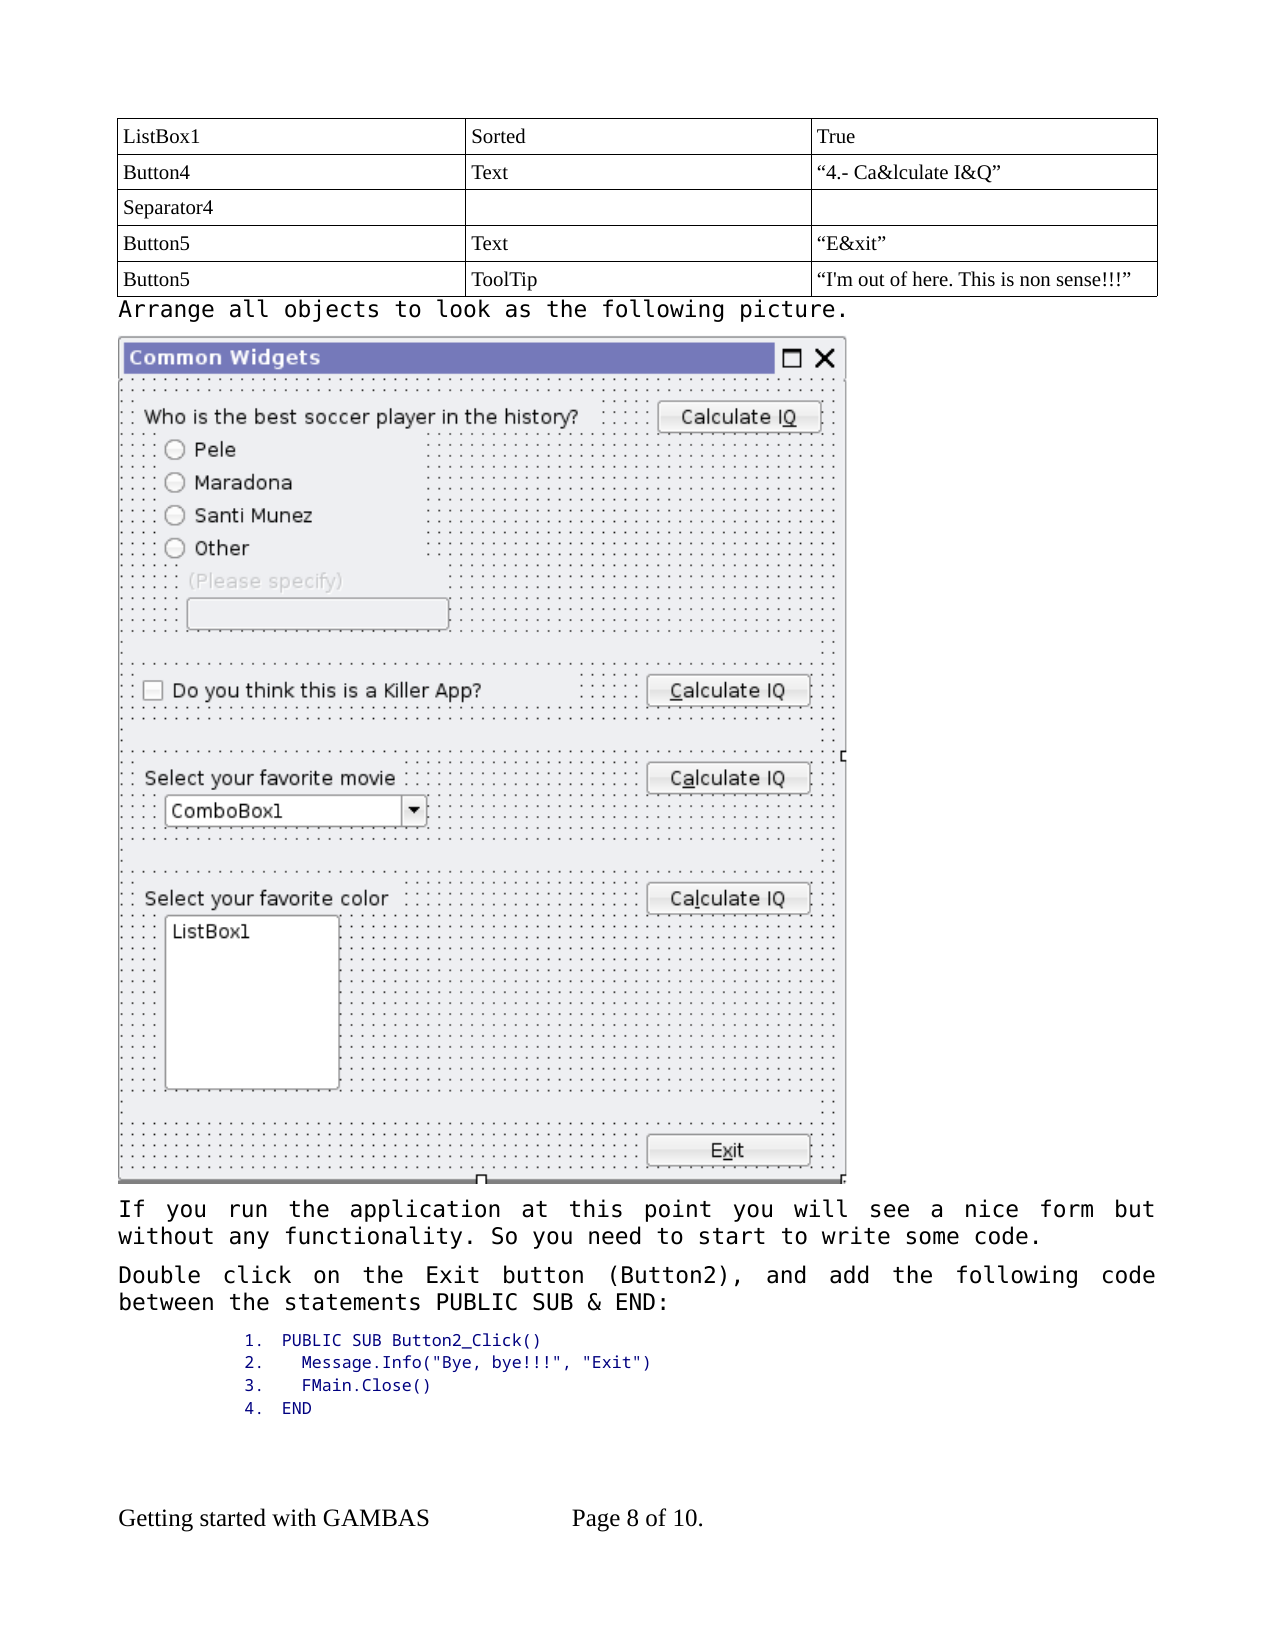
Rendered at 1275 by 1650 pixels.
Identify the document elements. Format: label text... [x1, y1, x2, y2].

table_cell “4.- Ca&lculate I&Q” [812, 155, 1157, 189]
table_cell Button5 [118, 262, 465, 296]
list PUBLIC SUB Button2_Click() [244, 1328, 1157, 1351]
table_cell [812, 190, 1157, 225]
text Double click on the Exit button (Button2), and add the following code between the statements PUBLIC SUB & END: [118, 1262, 1157, 1316]
table_cell “I'm out of here. This is non sense!!!” [812, 262, 1157, 296]
table_cell [466, 190, 811, 225]
table_cell True [812, 119, 1157, 154]
table_cell Button4 [118, 155, 465, 189]
text Arrange all objects to look as the following picture. [118, 297, 1157, 323]
list FMain.Close() [244, 1373, 1157, 1396]
table_cell Text [466, 226, 811, 261]
table_cell Button5 [118, 226, 465, 261]
table_cell Text [466, 155, 811, 189]
list Message.Info("Bye, bye!!!", "Exit") [244, 1351, 1157, 1373]
table_cell Sorted [466, 119, 811, 154]
table_cell Separator4 [118, 190, 465, 225]
text If you run the application at this point you will see a nice form but without any functionality. So you need to start to write some code. [118, 1196, 1157, 1250]
table_cell ToolTip [466, 262, 811, 296]
table_cell “E&xit” [812, 226, 1157, 261]
list END [244, 1396, 1157, 1419]
picture [118, 335, 847, 1184]
table_cell ListBox1 [118, 119, 465, 154]
